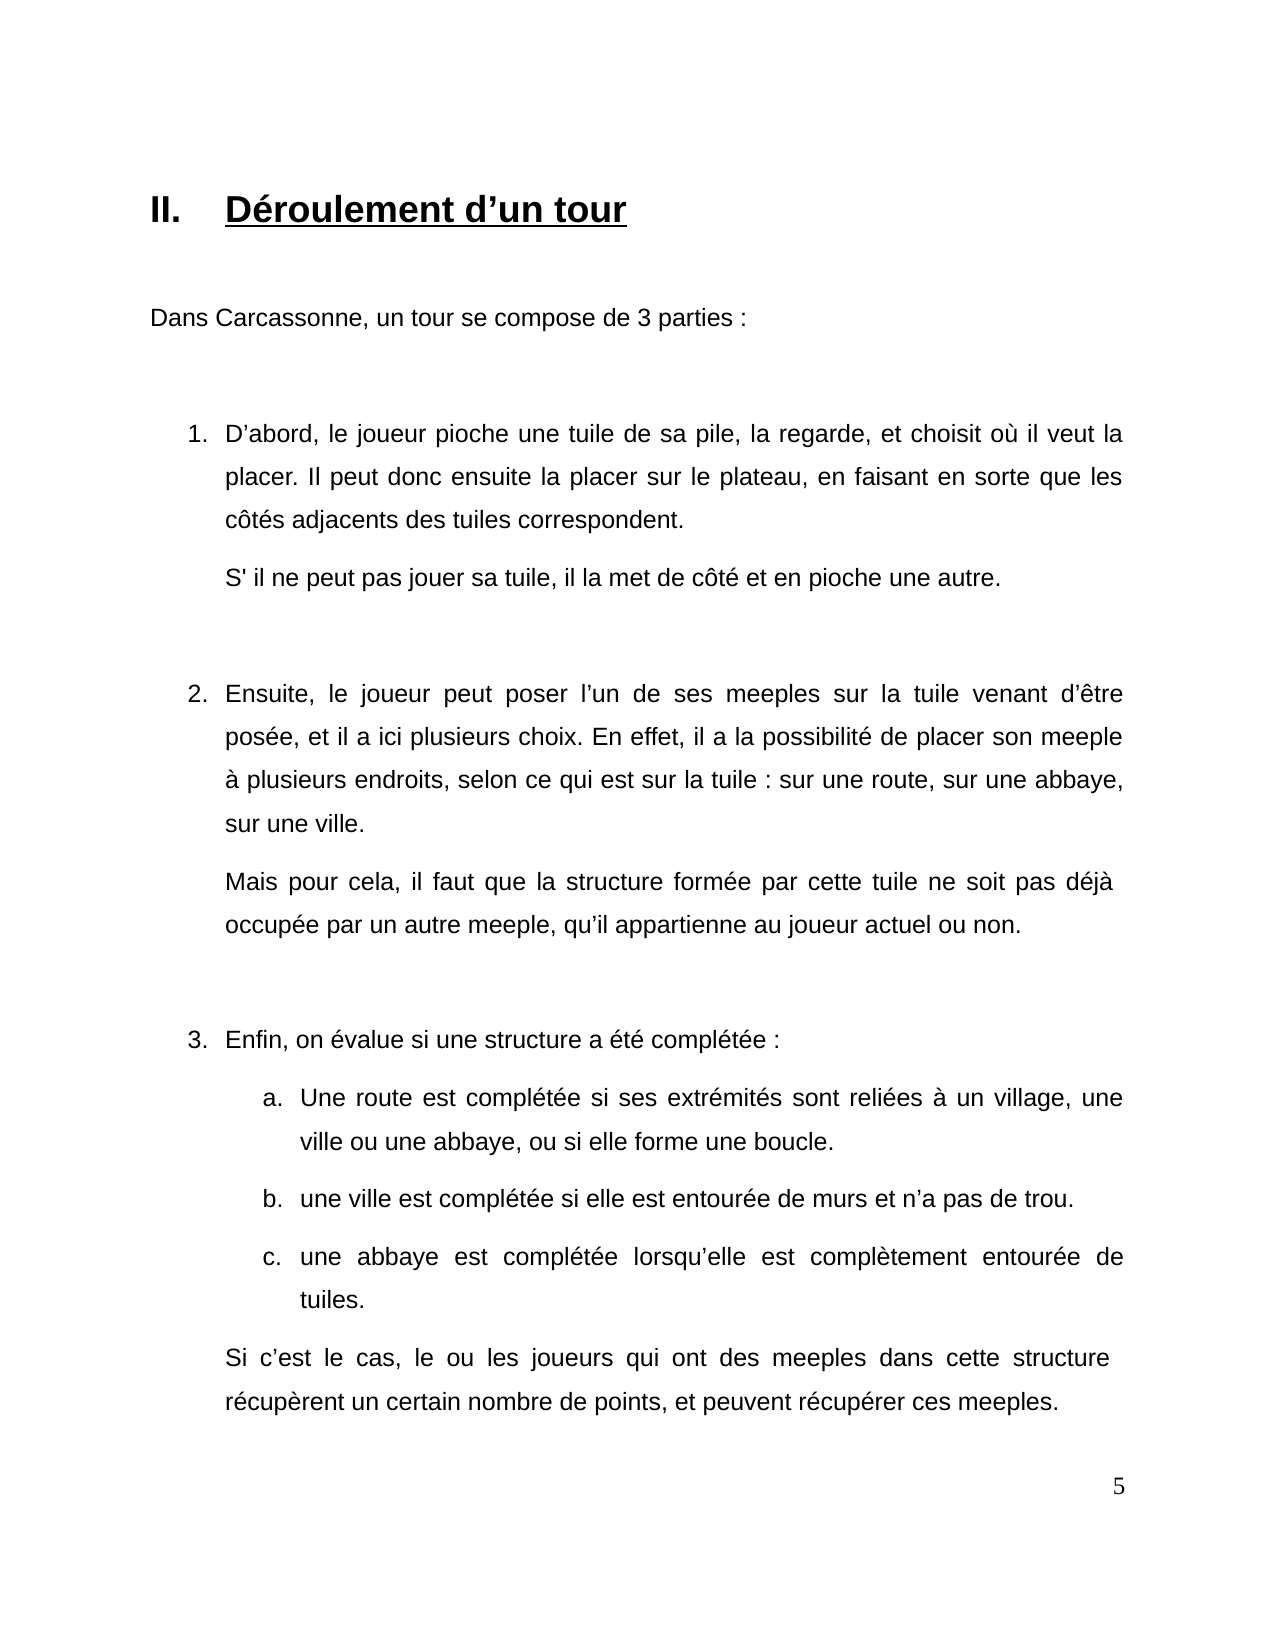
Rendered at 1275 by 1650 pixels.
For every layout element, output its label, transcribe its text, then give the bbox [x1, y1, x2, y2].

list D’abord, le joueur pioche une tuile de sa pile, la regarde, et choisit où il veut la placer. Il peut donc ensuite la placer sur le plateau, en faisant en sorte que les côtés adjacents des tuiles correspondent. [187, 419, 1125, 534]
list Une route est complétée si ses extrémités sont reliées à un village, une ville ou une abbaye, ou si elle forme une boucle. [262, 1083, 1125, 1155]
list une abbaye est complétée lorsqu’elle est complètement entourée de tuiles. [262, 1242, 1125, 1314]
list Ensuite, le joueur peut poser l’un de ses meeples sur la tuile venant d’être posée, et il a ici plusieurs choix. En effet, il a la possibilité de placer son meeple à plusieurs endroits, selon ce qui est sur la tuile : sur une route, sur une abbaye, sur une ville. [187, 679, 1125, 837]
list Enfin, on évalue si une structure a été complétée : [187, 1025, 1125, 1054]
text Si c’est le cas, le ou les joueurs qui ont des meeples dans cette structure récupèrent un certain nombre de points, et peuvent récupérer ces meeples. [150, 1343, 1125, 1415]
text Mais pour cela, il faut que la structure formée par cette tuile ne soit pas déjà occupée par un autre meeple, qu’il appartienne au joueur actuel ou non. [150, 866, 1125, 938]
text S' il ne peut pas jouer sa tuile, il la met de côté et en pioche une autre. [150, 563, 1125, 592]
subtitle Déroulement d’un tour [150, 187, 1125, 231]
text Dans Carcassonne, un tour se compose de 3 parties : [150, 303, 1125, 332]
list une ville est complétée si elle est entourée de murs et n’a pas de trou. [262, 1184, 1125, 1213]
